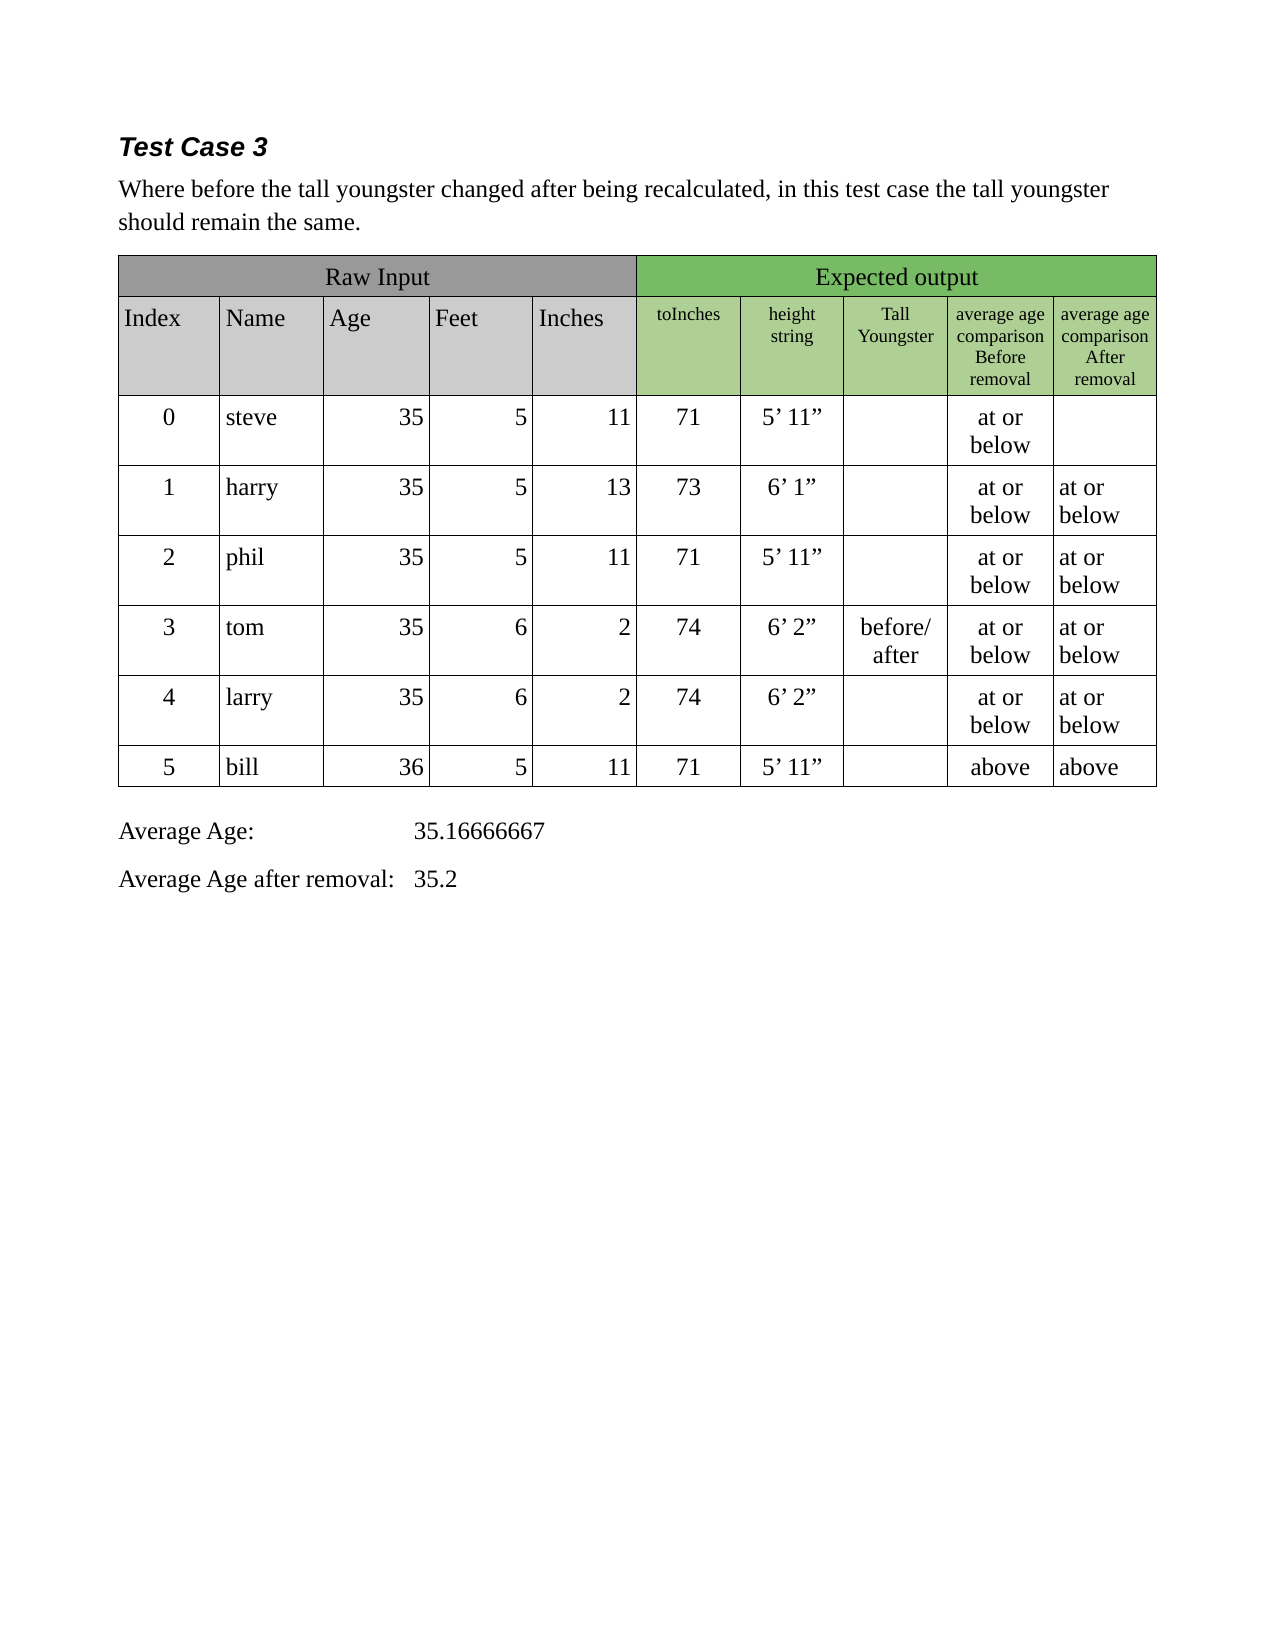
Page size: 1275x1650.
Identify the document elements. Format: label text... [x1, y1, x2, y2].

table_cell 13 [533, 466, 636, 535]
table_cell above [1054, 746, 1156, 786]
table_cell 2 [119, 536, 219, 605]
table_cell 11 [533, 536, 636, 605]
table_cell toInches [637, 297, 740, 395]
table_cell 36 [324, 746, 429, 786]
table_cell [844, 536, 947, 605]
table_cell [1054, 396, 1156, 465]
table_cell tom [220, 606, 323, 675]
table_cell at or below [948, 536, 1053, 605]
table_cell 5 [430, 466, 532, 535]
table_cell larry [220, 676, 323, 745]
table_cell 2 [533, 606, 636, 675]
table_cell 71 [637, 536, 740, 605]
table_cell Inches [533, 297, 636, 395]
table_cell at or below [1054, 606, 1156, 675]
table_cell Name [220, 297, 323, 395]
table_cell 71 [637, 396, 740, 465]
table_cell phil [220, 536, 323, 605]
table_cell 35 [324, 536, 429, 605]
table_cell 73 [637, 466, 740, 535]
table_cell height string [741, 297, 843, 395]
table_cell at or below [948, 606, 1053, 675]
table_cell 35 [324, 606, 429, 675]
table_cell 5’ 11” [741, 396, 843, 465]
table_cell Feet [430, 297, 532, 395]
text Average Age: 35.16666667 [118, 816, 1157, 845]
table_cell 6’ 2” [741, 676, 843, 745]
table_cell 6 [430, 676, 532, 745]
table_cell 5 [430, 746, 532, 786]
table_cell at or below [1054, 536, 1156, 605]
table_cell 35 [324, 466, 429, 535]
table_cell average age comparison After removal [1054, 297, 1156, 395]
table_cell average age comparison Before removal [948, 297, 1053, 395]
table_cell [844, 396, 947, 465]
table_cell 71 [637, 746, 740, 786]
table_cell 1 [119, 466, 219, 535]
table_cell at or below [1054, 676, 1156, 745]
table_cell 6 [430, 606, 532, 675]
table_cell 5 [430, 536, 532, 605]
table_cell 6’ 2” [741, 606, 843, 675]
table_cell 2 [533, 676, 636, 745]
table_cell [844, 676, 947, 745]
text Average Age after removal: 35.2 [118, 864, 1157, 892]
table_cell at or below [948, 466, 1053, 535]
table_cell before/after [844, 606, 947, 675]
table_cell above [948, 746, 1053, 786]
table_cell harry [220, 466, 323, 535]
table_cell 3 [119, 606, 219, 675]
table_cell Tall Youngster [844, 297, 947, 395]
table_cell 5 [119, 746, 219, 786]
table_cell 74 [637, 606, 740, 675]
subtitle Test Case 3 [118, 131, 1157, 162]
table_cell 5’ 11” [741, 746, 843, 786]
table_cell bill [220, 746, 323, 786]
table_cell Index [119, 297, 219, 395]
table_cell 35 [324, 676, 429, 745]
table_cell [844, 746, 947, 786]
table_cell at or below [1054, 466, 1156, 535]
table_cell 0 [119, 396, 219, 465]
text Where before the tall youngster changed after being recalculated, in this test case the tall youngster should remain the same. [118, 174, 1157, 236]
table_cell [844, 466, 947, 535]
table_cell 6’ 1” [741, 466, 843, 535]
table_cell at or below [948, 676, 1053, 745]
table_cell 11 [533, 396, 636, 465]
table_cell 35 [324, 396, 429, 465]
table_cell Age [324, 297, 429, 395]
table_cell at or below [948, 396, 1053, 465]
table_cell 5’ 11” [741, 536, 843, 605]
table_cell steve [220, 396, 323, 465]
table_header Raw Input [119, 256, 636, 296]
table_cell 4 [119, 676, 219, 745]
table_cell 5 [430, 396, 532, 465]
table_header Expected output [637, 256, 1156, 296]
table_cell 74 [637, 676, 740, 745]
table_cell 11 [533, 746, 636, 786]
